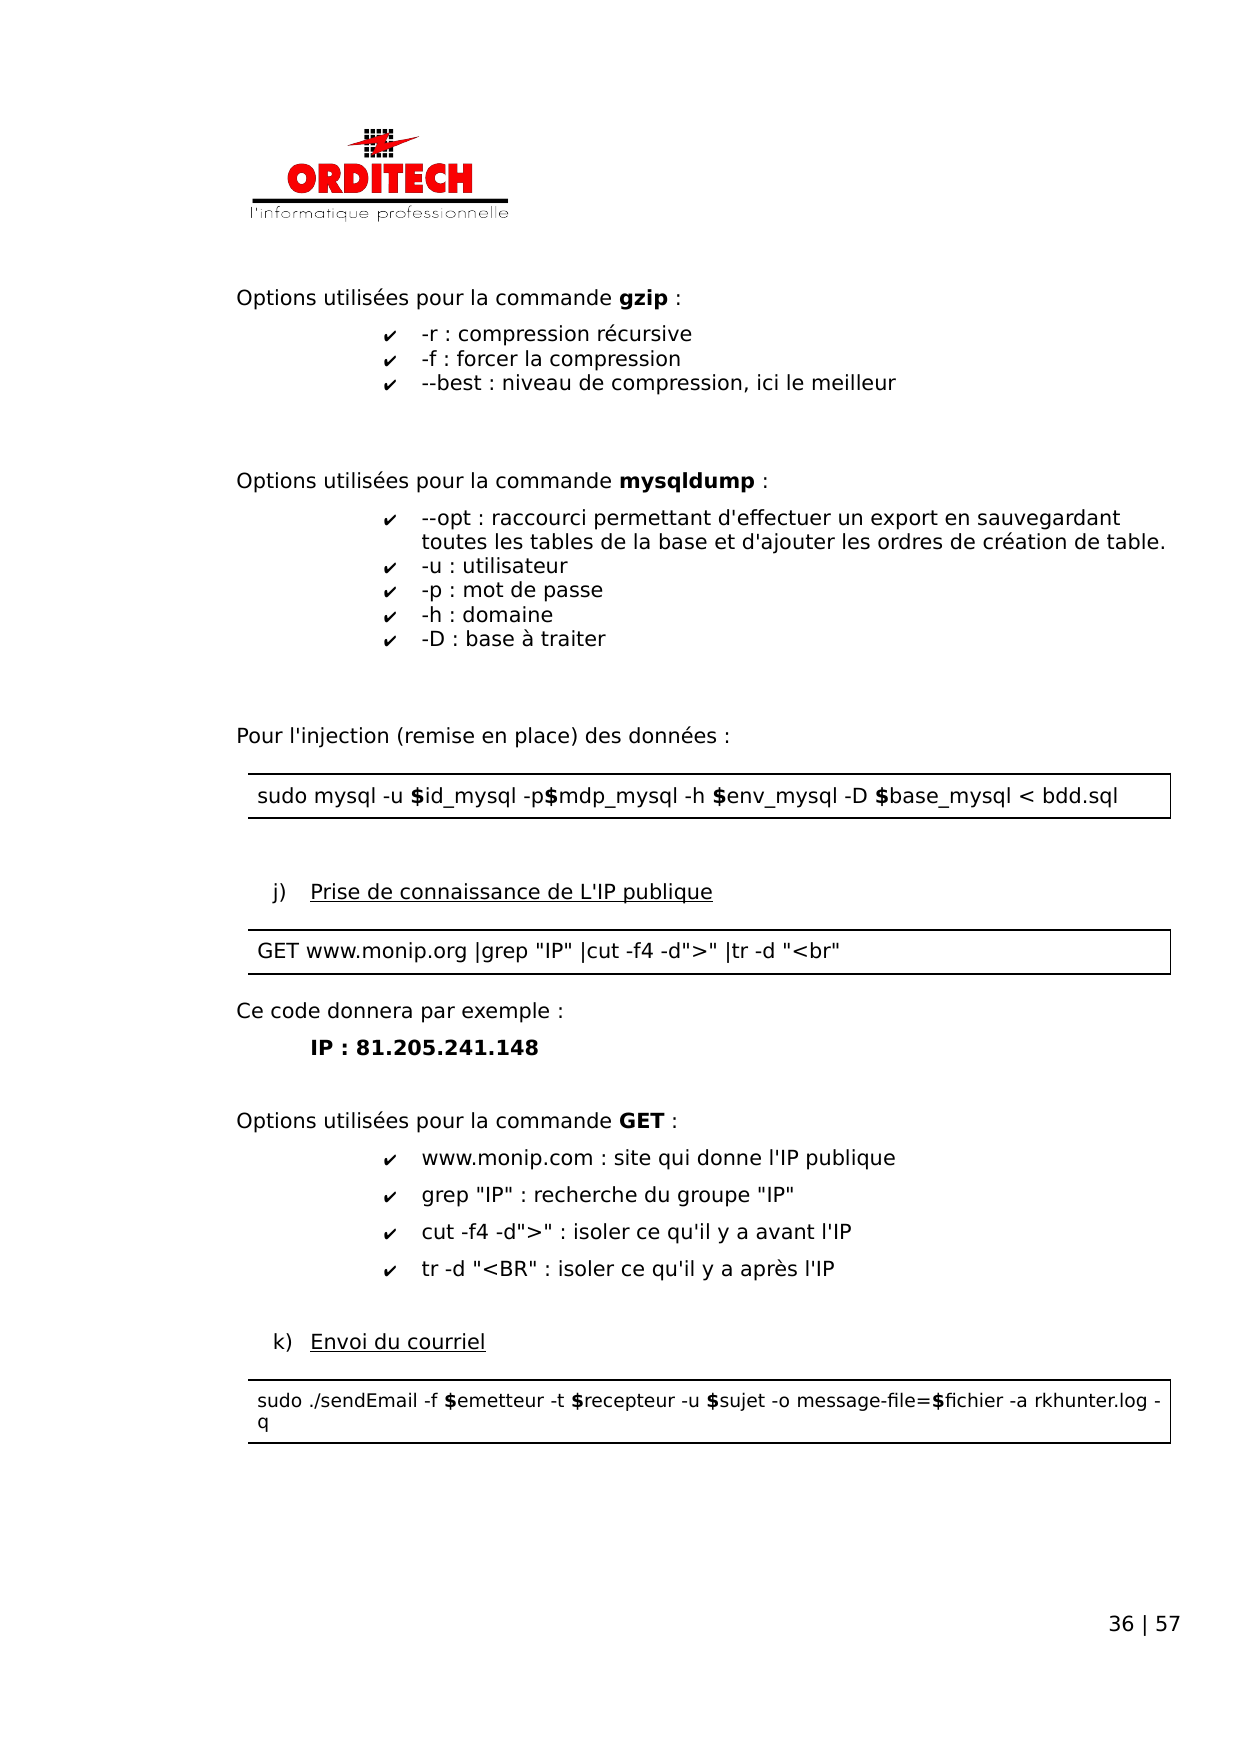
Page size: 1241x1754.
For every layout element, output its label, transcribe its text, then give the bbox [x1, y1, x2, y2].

list -r : compression récursive [384, 322, 1181, 347]
list www.monip.com : site qui donne l'IP publique [384, 1146, 1181, 1171]
list tr -d "<BR" : isoler ce qu'il y a après l'IP [384, 1257, 1181, 1281]
text Pour l'injection (remise en place) des données : [236, 724, 1181, 748]
list -h : domaine [384, 603, 1181, 627]
list -D : base à traiter [384, 627, 1181, 651]
list -u : utilisateur [384, 554, 1181, 578]
text Ce code donnera par exemple : [236, 999, 1181, 1023]
text Options utilisées pour la commande GET : [236, 1109, 1181, 1134]
text GET www.monip.org |grep "IP" |cut -f4 -d">" |tr -d "<br" [257, 939, 1161, 964]
text sudo ./sendEmail -f $emetteur -t $recepteur -u $sujet -o message-file=$fichier -a rkhunter.log -q [257, 1390, 1161, 1433]
text Options utilisées pour la commande gzip : [236, 286, 1181, 310]
list Prise de connaissance de L'IP publique [273, 880, 1181, 904]
picture [236, 118, 527, 232]
list grep "IP" : recherche du groupe "IP" [384, 1183, 1181, 1207]
list -p : mot de passe [384, 578, 1181, 603]
text IP : 81.205.241.148 [236, 1036, 1181, 1060]
list Envoi du courriel [273, 1330, 1181, 1354]
text sudo mysql -u $id_mysql -p$mdp_mysql -h $env_mysql -D $base_mysql < bdd.sql [257, 784, 1161, 808]
list -f : forcer la compression [384, 347, 1181, 371]
list cut -f4 -d">" : isoler ce qu'il y a avant l'IP [384, 1220, 1181, 1244]
list --opt : raccourci permettant d'effectuer un export en sauvegardant toutes les tables de la base et d'ajouter les ordres de création de table. [384, 506, 1181, 554]
list --best : niveau de compression, ici le meilleur [384, 371, 1181, 395]
text Options utilisées pour la commande mysqldump : [236, 469, 1181, 493]
